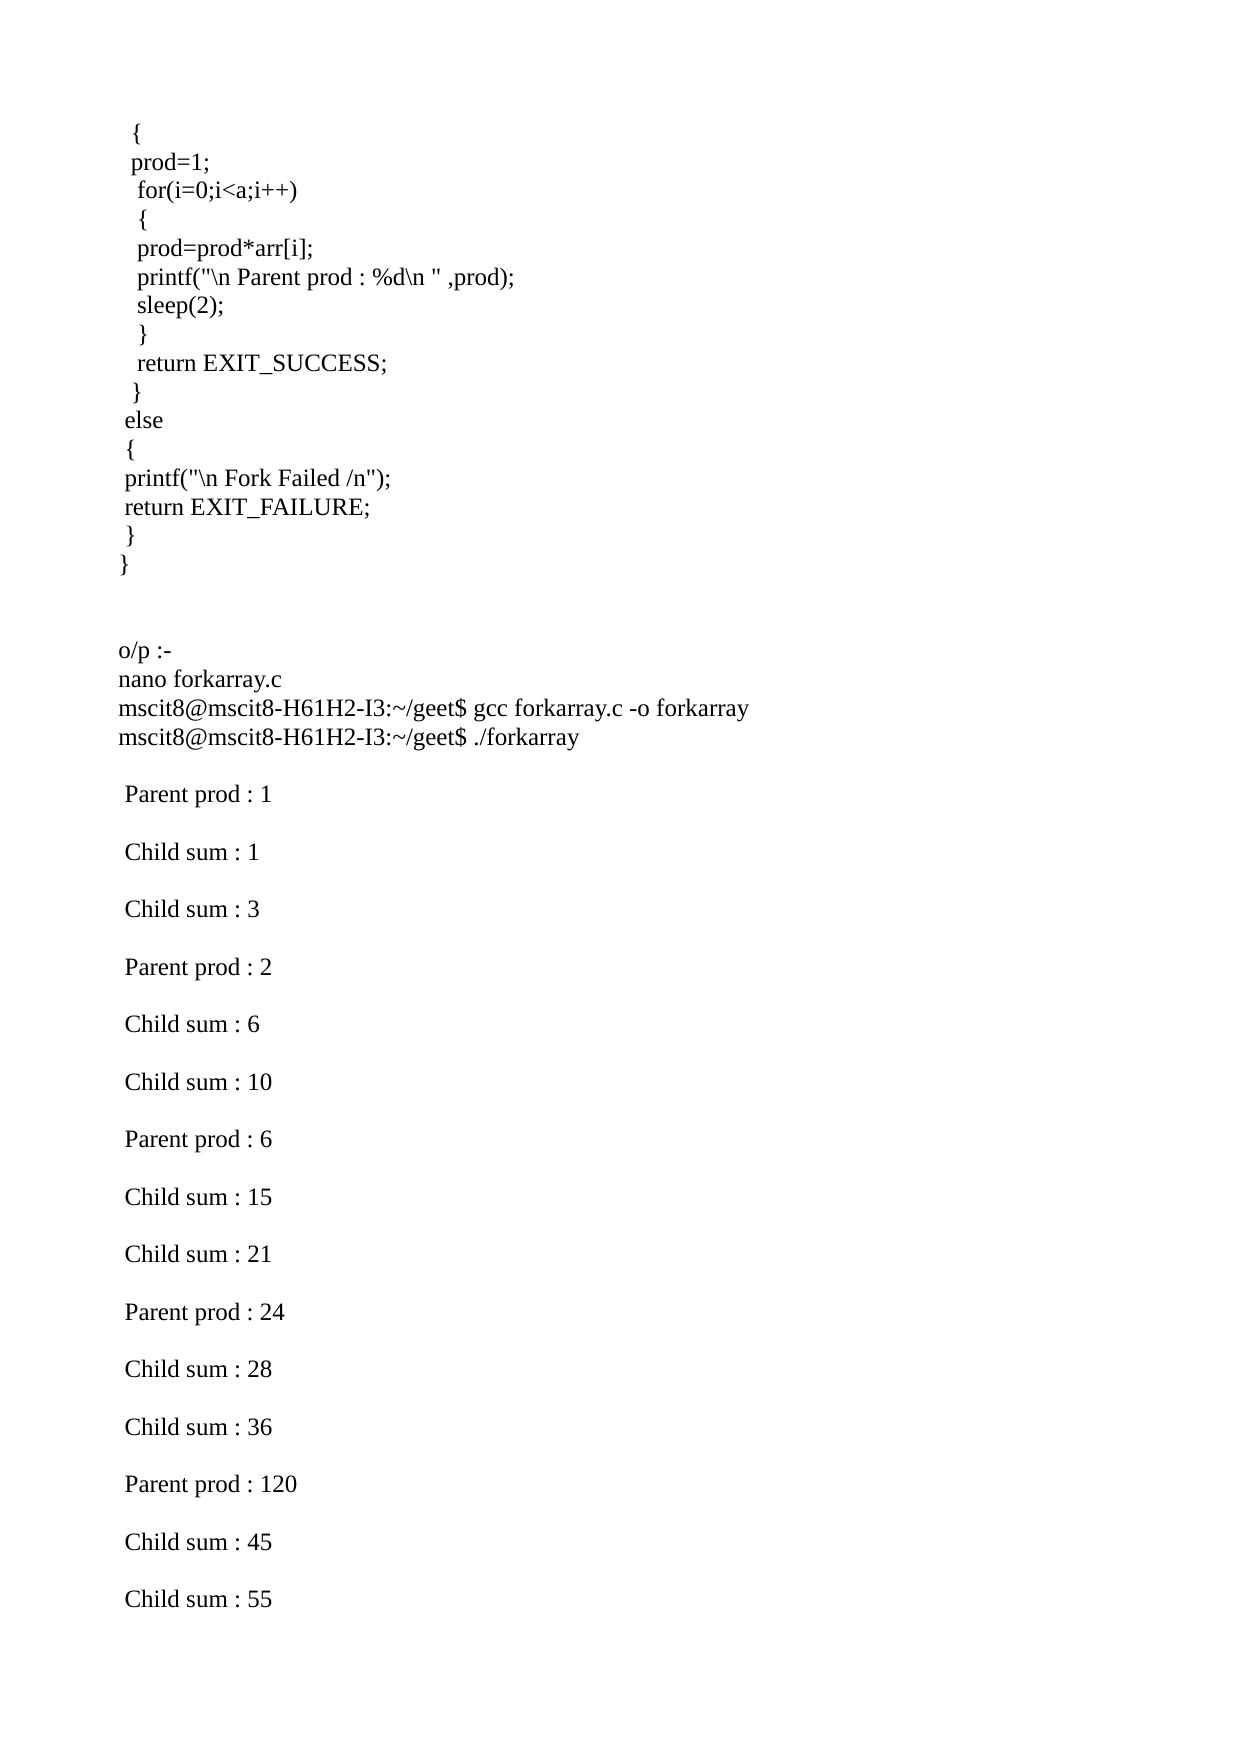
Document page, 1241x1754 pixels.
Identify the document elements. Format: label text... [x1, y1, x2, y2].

text for(i=0;i<a;i++) [118, 176, 1122, 204]
text sleep(2); [118, 291, 1122, 319]
text mscit8@mscit8-H61H2-I3:~/geet$ gcc forkarray.c -o forkarray [118, 693, 1122, 722]
text } [118, 377, 1122, 406]
text Child sum : 15 [118, 1182, 1122, 1211]
text return EXIT_FAILURE; [118, 492, 1122, 521]
text } [118, 521, 1122, 549]
text printf("\n Parent prod : %d\n " ,prod); [118, 262, 1122, 291]
text printf("\n Fork Failed /n"); [118, 463, 1122, 492]
text nano forkarray.c [118, 664, 1122, 693]
text prod=prod*arr[i]; [118, 233, 1122, 262]
text { [118, 118, 1122, 147]
text } [118, 319, 1122, 348]
text prod=1; [118, 147, 1122, 176]
text Child sum : 36 [118, 1412, 1122, 1441]
text Child sum : 45 [118, 1527, 1122, 1556]
text { [118, 204, 1122, 233]
text Parent prod : 2 [118, 952, 1122, 981]
text Child sum : 55 [118, 1584, 1122, 1613]
text Child sum : 3 [118, 894, 1122, 923]
text Parent prod : 24 [118, 1297, 1122, 1326]
text Parent prod : 6 [118, 1124, 1122, 1153]
text Parent prod : 120 [118, 1469, 1122, 1498]
text Child sum : 1 [118, 837, 1122, 866]
text return EXIT_SUCCESS; [118, 348, 1122, 377]
text } [118, 549, 1122, 578]
text { [118, 434, 1122, 463]
text Child sum : 21 [118, 1239, 1122, 1268]
text Child sum : 28 [118, 1354, 1122, 1383]
text o/p :- [118, 636, 1122, 664]
text else [118, 406, 1122, 434]
text Parent prod : 1 [118, 779, 1122, 808]
text mscit8@mscit8-H61H2-I3:~/geet$ ./forkarray [118, 722, 1122, 751]
text Child sum : 10 [118, 1067, 1122, 1096]
text Child sum : 6 [118, 1009, 1122, 1038]
